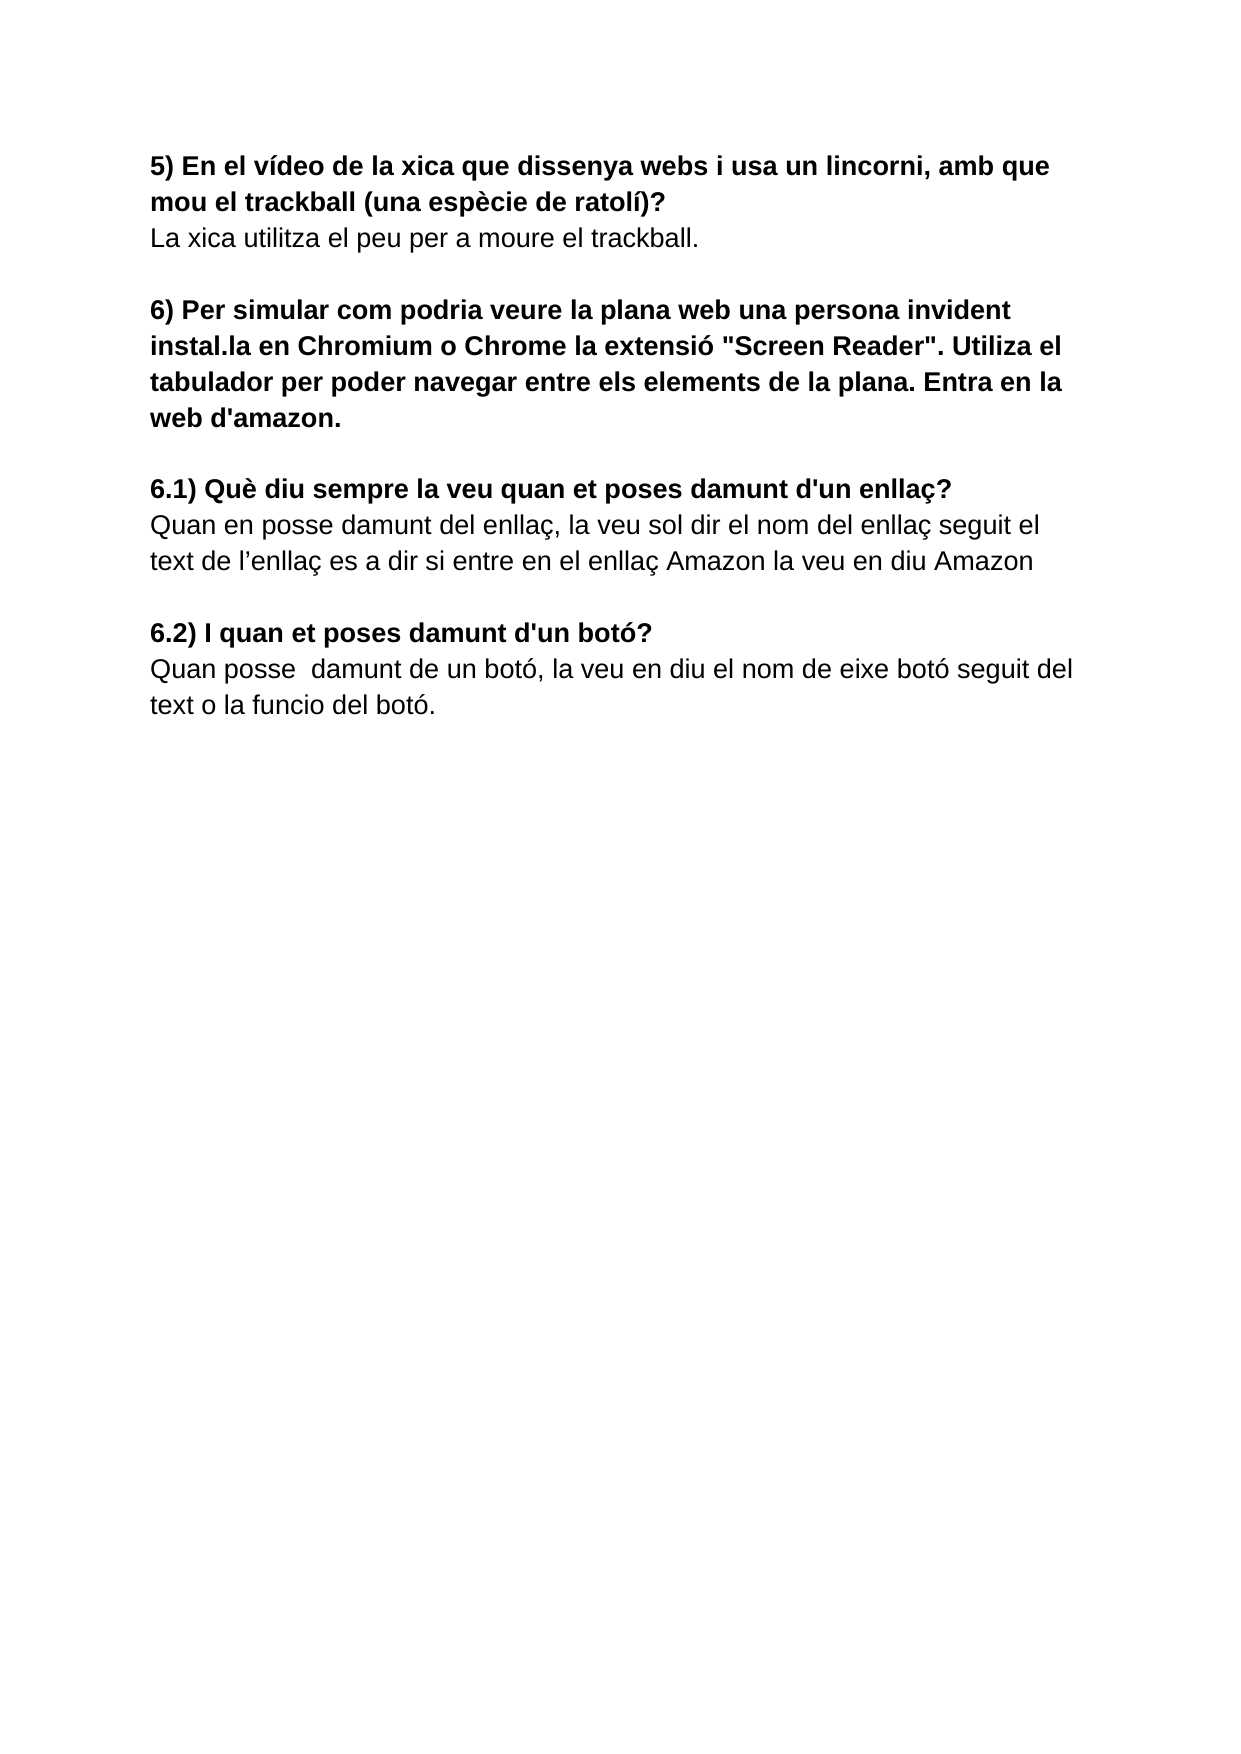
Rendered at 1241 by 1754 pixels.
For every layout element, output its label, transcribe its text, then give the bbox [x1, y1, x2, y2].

text 6.2) I quan et poses damunt d'un botó? [150, 617, 1090, 648]
text 6.1) Què diu sempre la veu quan et poses damunt d'un enllaç? [150, 473, 1090, 505]
text 5) En el vídeo de la xica que dissenya webs i usa un lincorni, amb que mou el trackball (una espècie de ratolí)? [150, 150, 1090, 217]
text Quan posse damunt de un botó, la veu en diu el nom de eixe botó seguit del text o la funcio del botó. [150, 653, 1090, 720]
text 6) Per simular com podria veure la plana web una persona invident instal.la en Chromium o Chrome la extensió "Screen Reader". Utiliza el tabulador per poder navegar entre els elements de la plana. Entra en la web d'amazon. [150, 294, 1090, 433]
text Quan en posse damunt del enllaç, la veu sol dir el nom del enllaç seguit el text de l’enllaç es a dir si entre en el enllaç Amazon la veu en diu Amazon [150, 509, 1090, 577]
text La xica utilitza el peu per a moure el trackball. [150, 222, 1090, 253]
